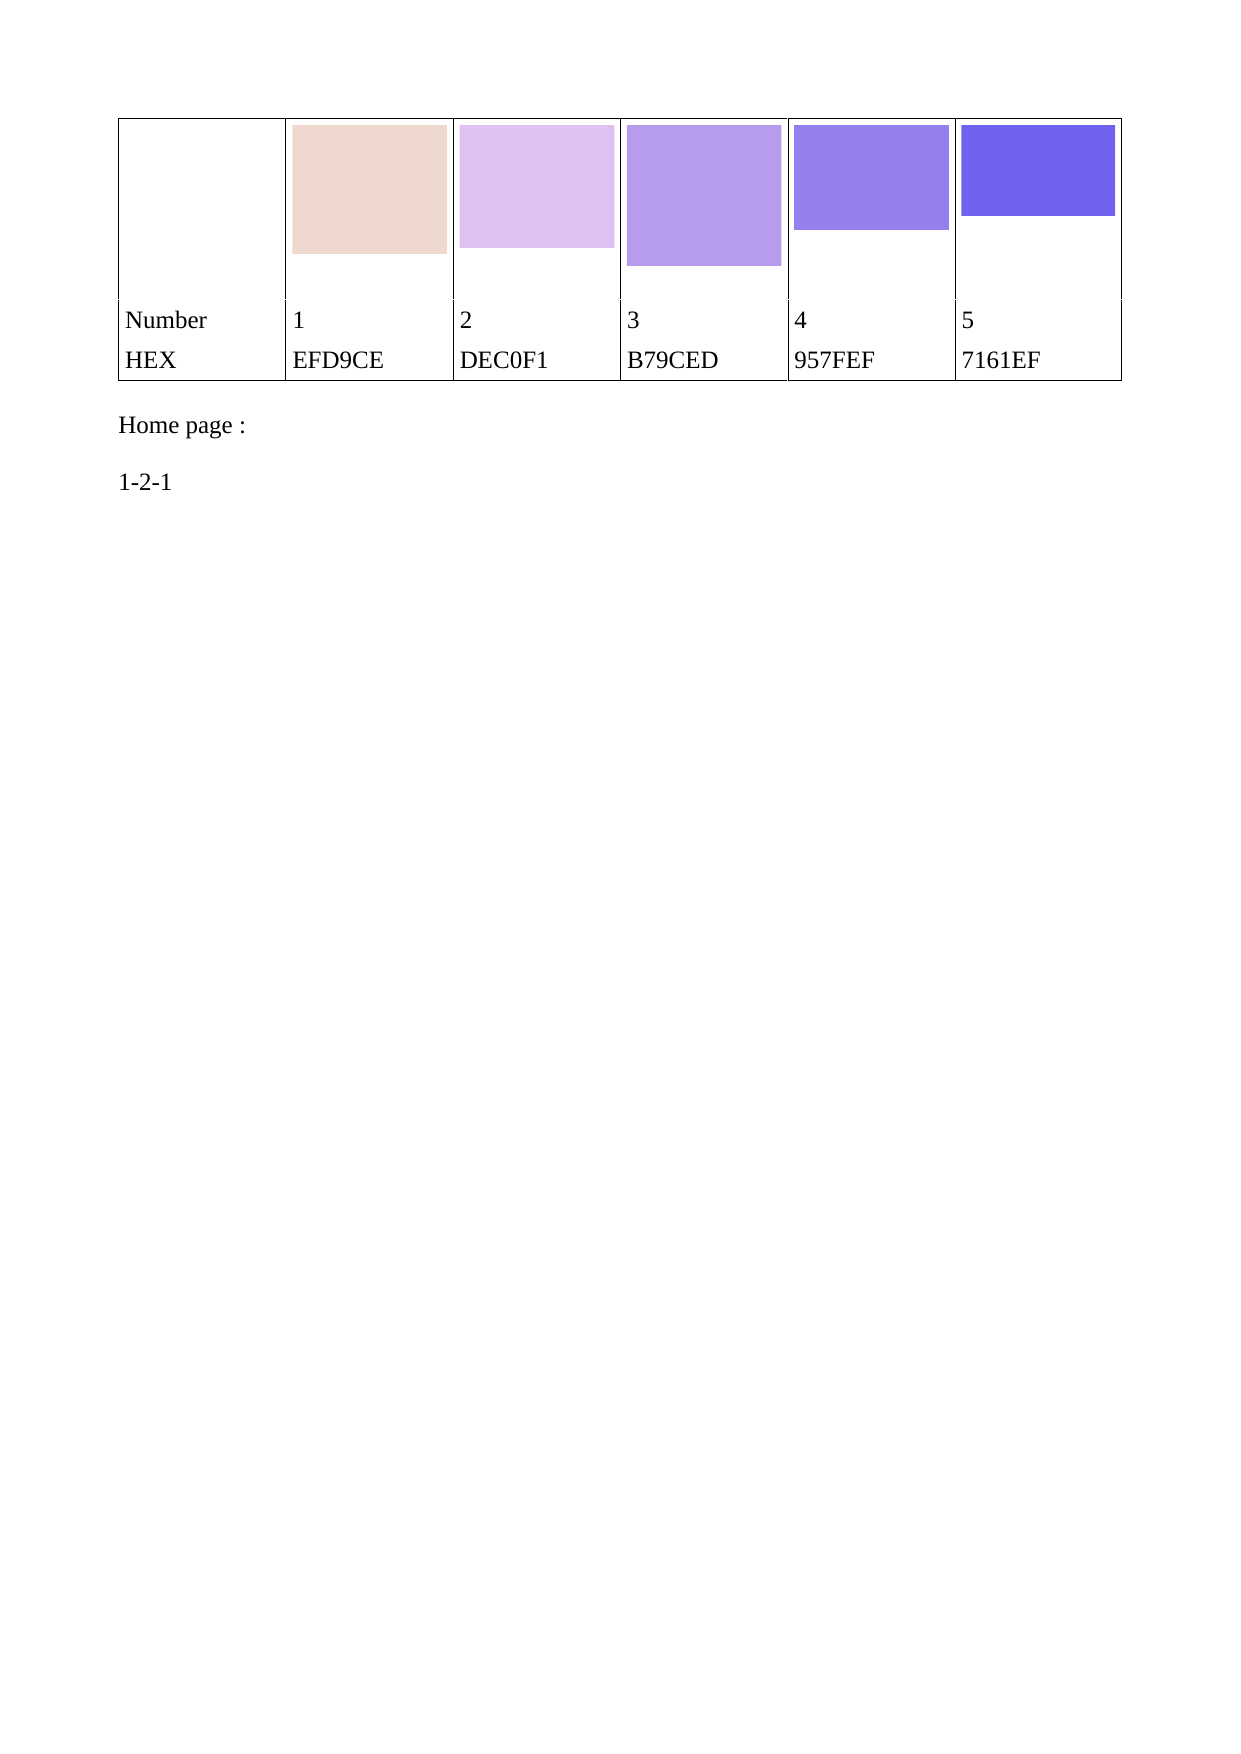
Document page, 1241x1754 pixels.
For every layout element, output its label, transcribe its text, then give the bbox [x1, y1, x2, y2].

picture [794, 125, 949, 230]
table_cell B79CED [621, 340, 787, 380]
table_cell Number [119, 300, 285, 340]
table_cell HEX [119, 340, 285, 380]
picture [459, 125, 615, 248]
text 1-2-1 [118, 467, 1122, 496]
table_header [119, 119, 285, 299]
table_cell 7161EF [956, 340, 1121, 380]
table_cell 1 [286, 300, 453, 340]
table_header [454, 119, 620, 299]
picture [292, 125, 447, 254]
table_cell DEC0F1 [454, 340, 620, 380]
table_cell EFD9CE [286, 340, 453, 380]
picture [961, 125, 1116, 216]
table_header [286, 119, 453, 299]
table_header [621, 119, 787, 299]
table_header [789, 119, 955, 299]
text Home page : [118, 410, 1122, 438]
table_cell 957FEF [789, 340, 955, 380]
table_header [956, 119, 1121, 299]
picture [626, 125, 782, 266]
table_cell 5 [956, 300, 1121, 340]
table_cell 2 [454, 300, 620, 340]
table_cell 3 [621, 300, 787, 340]
table_cell 4 [789, 300, 955, 340]
